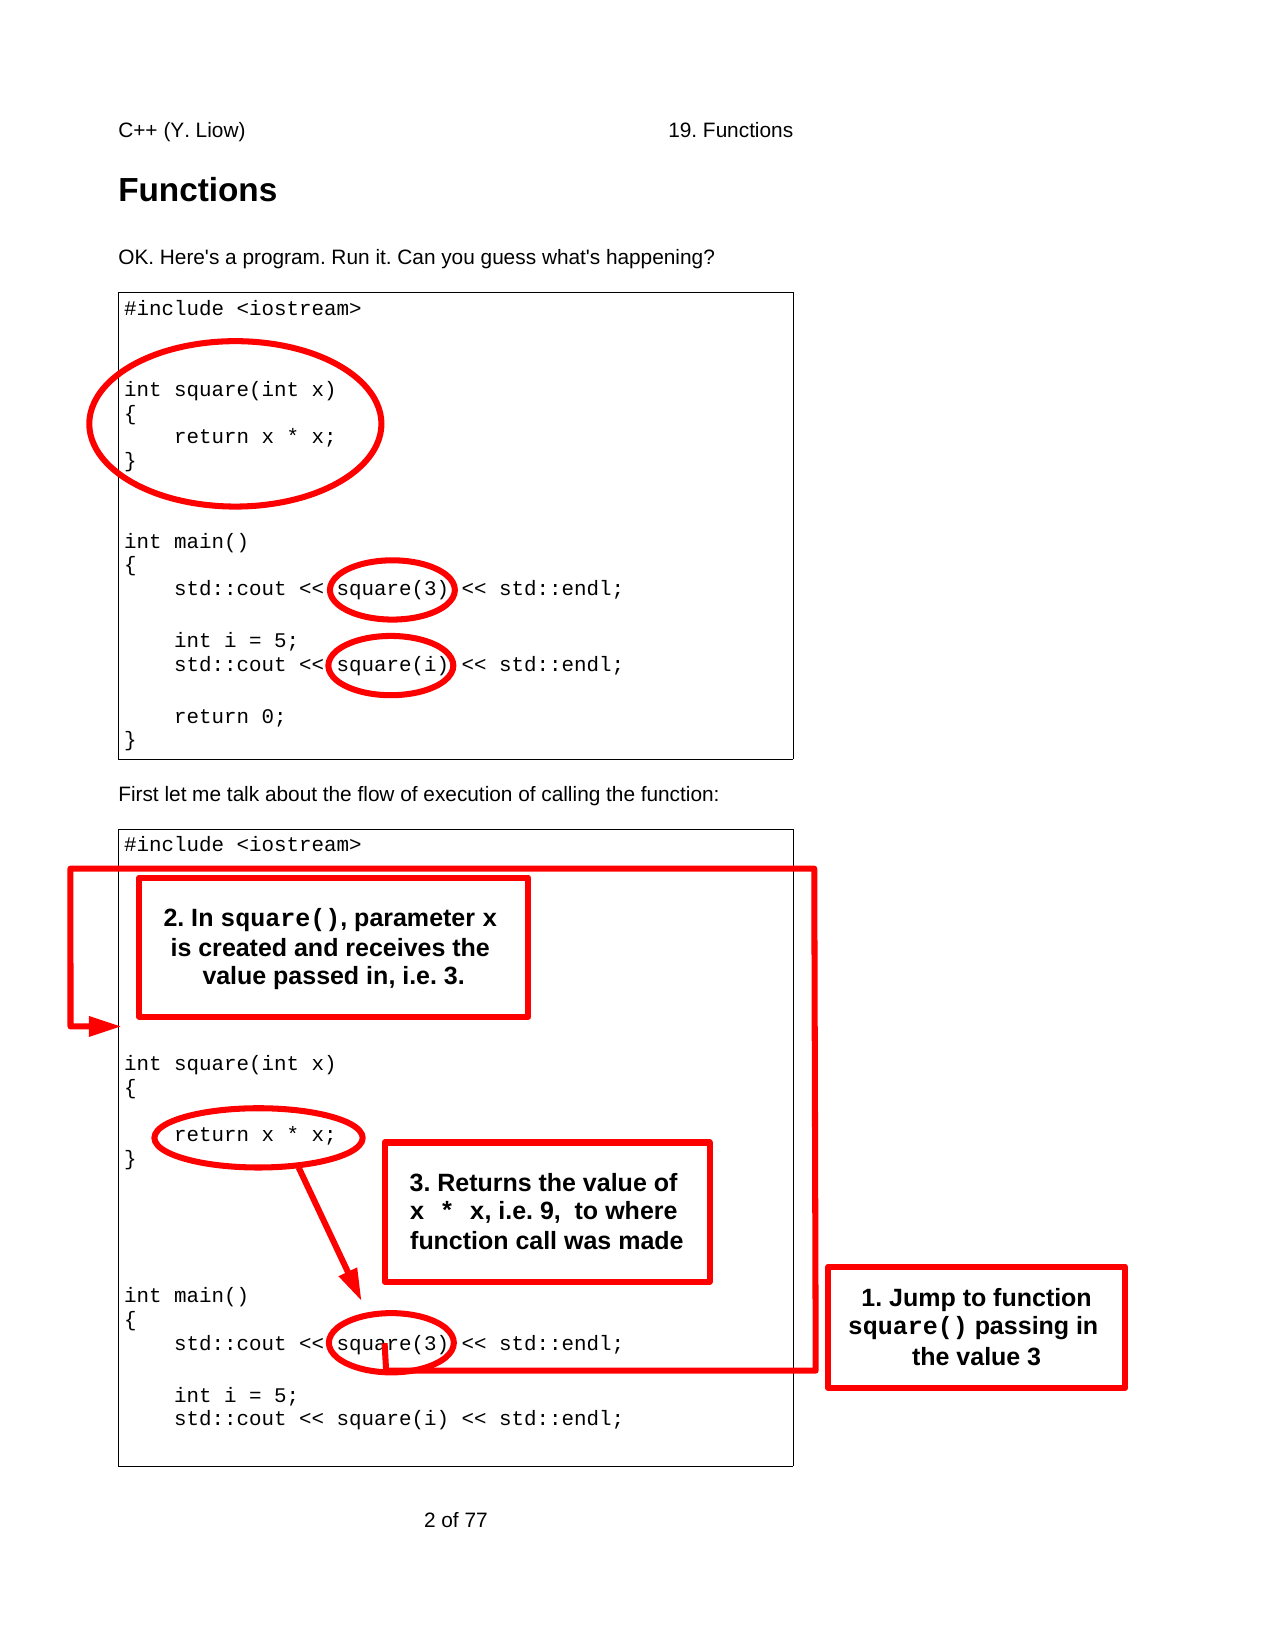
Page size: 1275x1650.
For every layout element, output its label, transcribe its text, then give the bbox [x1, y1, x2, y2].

text Functions [118, 171, 793, 208]
table_header #include <iostream> int square(int x) { return x * x; } int main() { std::cout << square(3) << std::endl; int i = 5; std::cout << square(i) << std::endl; return 0; } [333, 1317, 450, 1368]
text OK. Here's a program. Run it. Can you guess what's happening? [118, 245, 793, 269]
table_header #include <iostream> int square(int x) { return x * x; } int main() { std::cout << square(3) << std::endl; int i = 5; std::cout << square(i) << std::endl; return 0; } [119, 830, 793, 865]
table_header #include <iostream> int square(int x) { return x * x; } int main() { std::cout << square(3) << std::endl; int i = 5; std::cout << square(i) << std::endl; return 0; } [119, 872, 793, 1466]
table_header #include <iostream> int square(int x) { return x * x; } int main() { std::cout << square(3) << std::endl; int i = 5; std::cout << square(i) << std::endl; return 0; } [119, 293, 793, 759]
text First let me talk about the flow of execution of calling the function: [118, 782, 793, 805]
